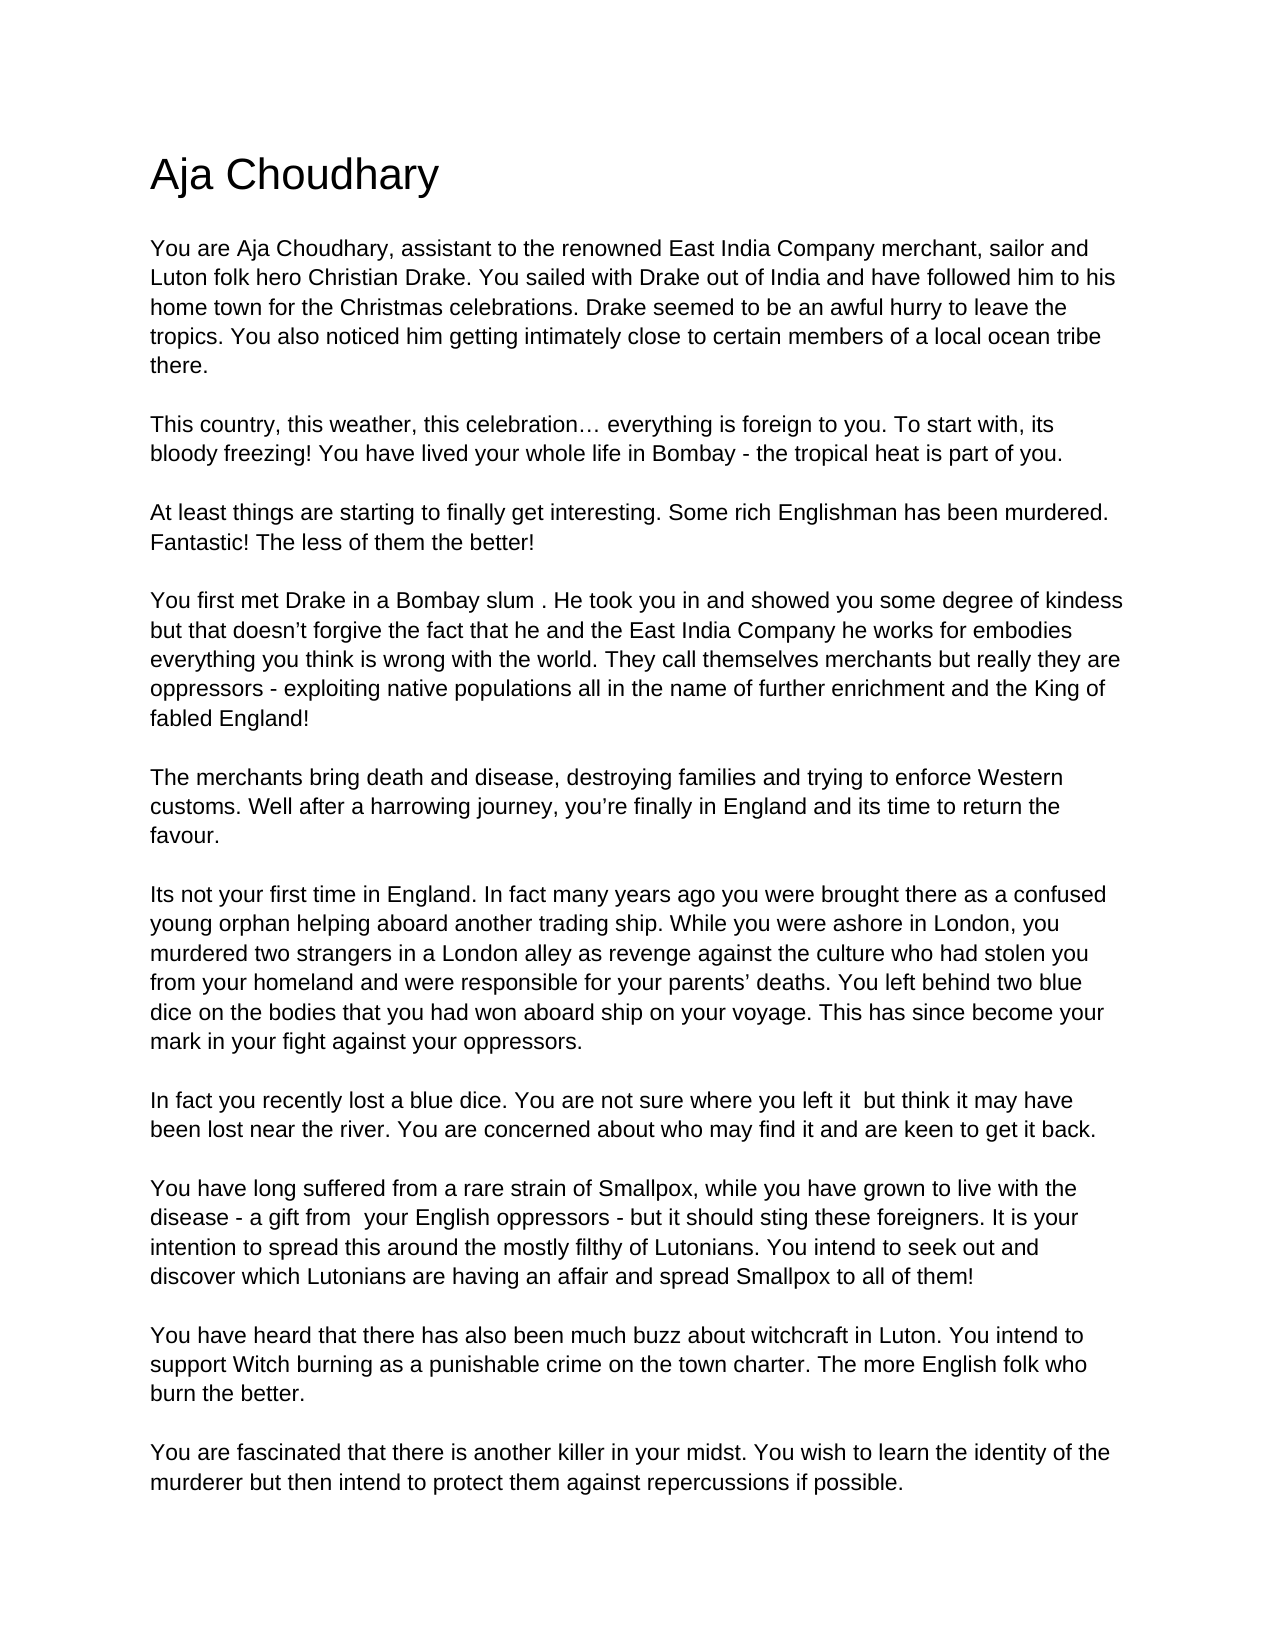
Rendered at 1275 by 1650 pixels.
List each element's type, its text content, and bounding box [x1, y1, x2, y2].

text You are Aja Choudhary, assistant to the renowned East India Company merchant, sailor and Luton folk hero Christian Drake. You sailed with Drake out of India and have followed him to his home town for the Christmas celebrations. Drake seemed to be an awful hurry to leave the tropics. You also noticed him getting intimately close to certain members of a local ocean tribe there. [150, 236, 1125, 379]
text At least things are starting to finally get interesting. Some rich Englishman has been murdered. Fantastic! The less of them the better! [150, 500, 1125, 555]
text You are fascinated that there is another killer in your midst. You wish to learn the identity of the murderer but then intend to protect them against repercussions if possible. [150, 1440, 1125, 1495]
text In fact you recently lost a blue dice. You are not sure where you left it but think it may have been lost near the river. You are concerned about who may find it and are keen to get it back. [150, 1087, 1125, 1142]
text The merchants bring death and disease, destroying families and trying to enforce Western customs. Well after a harrowing journey, you’re finally in England and its time to return the favour. [150, 764, 1125, 849]
text Its not your first time in England. In fact many years ago you were brought there as a confused young orphan helping aboard another trading ship. While you were ashore in London, you murdered two strangers in a London alley as revenge against the culture who had stolen you from your homeland and were responsible for your parents’ deaths. You left behind two blue dice on the bodies that you had won aboard ship on your voyage. This has since become your mark in your fight against your oppressors. [150, 882, 1125, 1054]
text You have long suffered from a rare strain of Smallpox, while you have grown to live with the disease - a gift from your English oppressors - but it should sting these foreigners. It is your intention to spread this around the mostly filthy of Lutonians. You intend to seek out and discover which Lutonians are having an affair and spread Smallpox to all of them! [150, 1176, 1125, 1289]
text You first met Drake in a Bombay slum . He took you in and showed you some degree of kindess but that doesn’t forgive the fact that he and the East India Company he works for embodies everything you think is wrong with the world. They call themselves merchants but really they are oppressors - exploiting native populations all in the name of further enrichment and the King of fabled England! [150, 588, 1125, 731]
text You have heard that there has also been much buzz about witchcraft in Luton. You intend to support Witch burning as a punishable crime on the town charter. The more English folk who burn the better. [150, 1322, 1125, 1407]
text This country, this weather, this celebration… everything is foreign to you. To start with, its bloody freezing! You have lived your whole life in Bombay - the tropical heat is part of you. [150, 412, 1125, 467]
title Aja Choudhary [150, 150, 1125, 199]
